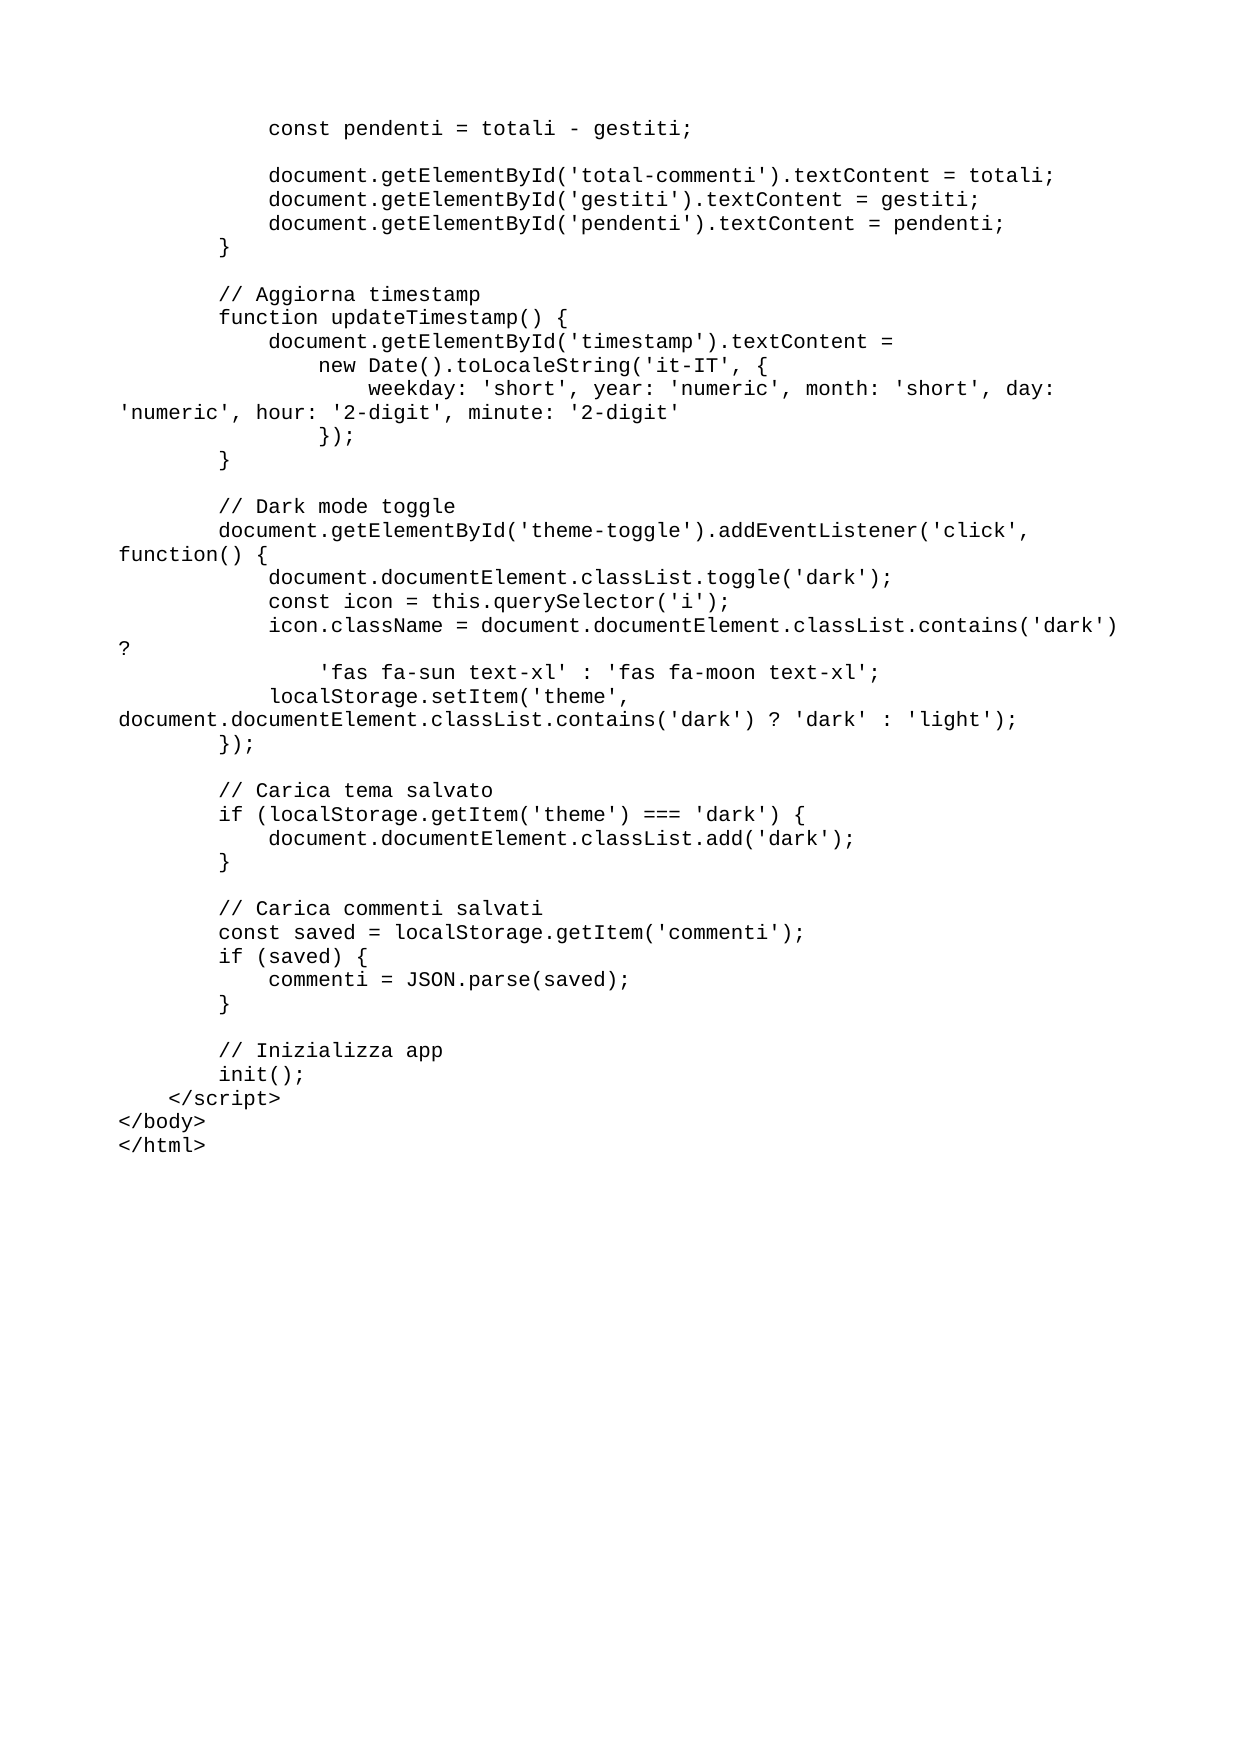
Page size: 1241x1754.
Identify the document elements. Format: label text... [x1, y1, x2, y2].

text init(); [118, 1064, 1122, 1088]
text } [118, 449, 1122, 473]
text } [118, 851, 1122, 875]
text function updateTimestamp() { [118, 307, 1122, 331]
text document.documentElement.classList.add('dark'); [118, 827, 1122, 851]
text // Inizializza app [118, 1040, 1122, 1064]
text // Carica tema salvato [118, 780, 1122, 804]
text const pendenti = totali - gestiti; [118, 118, 1122, 142]
text icon.className = document.documentElement.classList.contains('dark') ? [118, 615, 1122, 662]
text document.getElementById('gestiti').textContent = gestiti; [118, 189, 1122, 213]
text new Date().toLocaleString('it-IT', { [118, 354, 1122, 378]
text }); [118, 426, 1122, 449]
text localStorage.setItem('theme', document.documentElement.classList.contains('dark') ? 'dark' : 'light'); [118, 686, 1122, 733]
text document.getElementById('total-commenti').textContent = totali; [118, 165, 1122, 189]
text 'fas fa-sun text-xl' : 'fas fa-moon text-xl'; [118, 662, 1122, 686]
text const saved = localStorage.getItem('commenti'); [118, 922, 1122, 946]
text } [118, 236, 1122, 260]
text document.getElementById('timestamp').textContent = [118, 331, 1122, 354]
text if (localStorage.getItem('theme') === 'dark') { [118, 804, 1122, 827]
text if (saved) { [118, 946, 1122, 969]
text // Dark mode toggle [118, 496, 1122, 520]
text </html> [118, 1135, 1122, 1158]
text </body> [118, 1111, 1122, 1135]
text weekday: 'short', year: 'numeric', month: 'short', day: 'numeric', hour: '2-digit', minute: '2-digit' [118, 378, 1122, 426]
text document.documentElement.classList.toggle('dark'); [118, 567, 1122, 591]
text // Carica commenti salvati [118, 898, 1122, 922]
text document.getElementById('pendenti').textContent = pendenti; [118, 213, 1122, 236]
text commenti = JSON.parse(saved); [118, 969, 1122, 993]
text const icon = this.querySelector('i'); [118, 591, 1122, 615]
text } [118, 993, 1122, 1017]
text // Aggiorna timestamp [118, 284, 1122, 307]
text }); [118, 733, 1122, 757]
text document.getElementById('theme-toggle').addEventListener('click', function() { [118, 520, 1122, 567]
text </script> [118, 1088, 1122, 1111]
